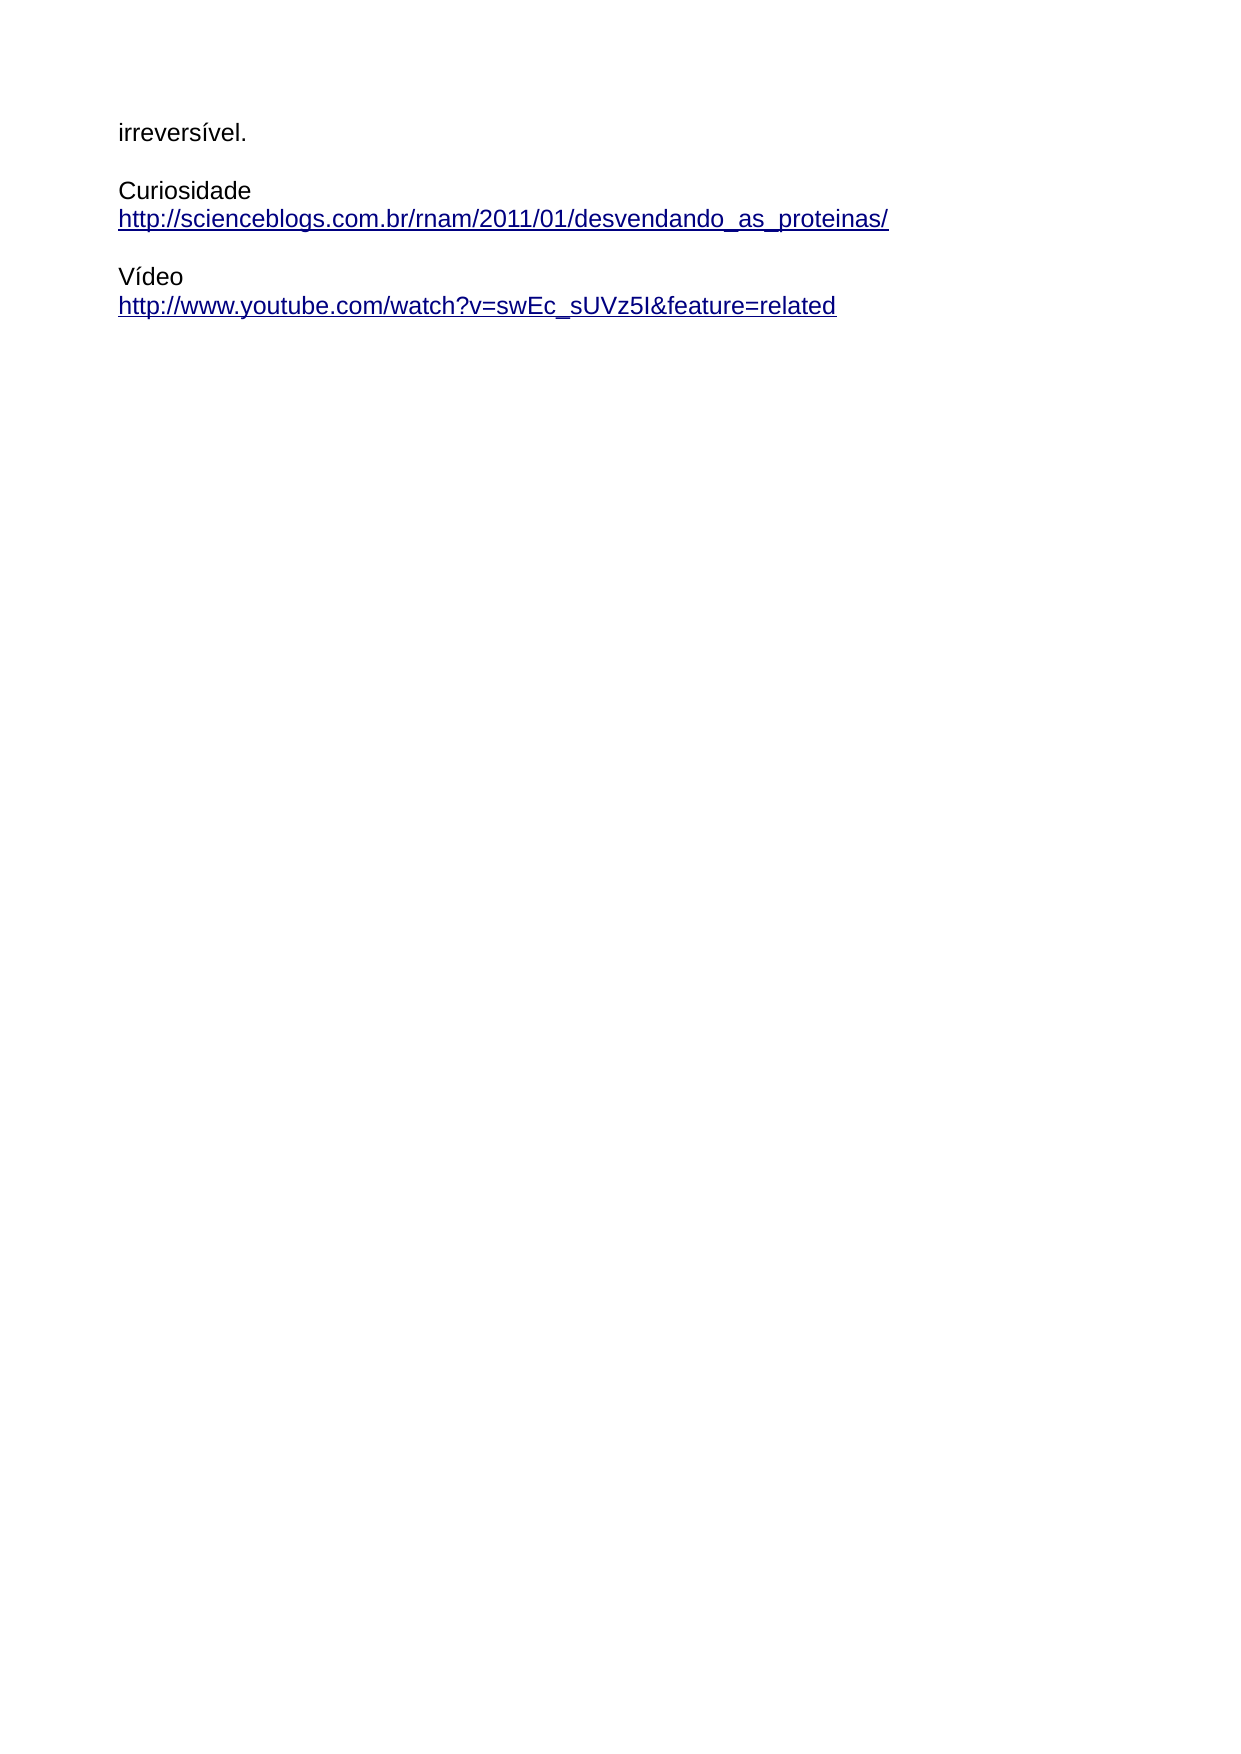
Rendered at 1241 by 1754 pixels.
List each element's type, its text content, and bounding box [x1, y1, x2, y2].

text http://scienceblogs.com.br/rnam/2011/01/desvendando_as_proteinas/ [118, 204, 1122, 233]
text irreversível. [118, 118, 1122, 147]
text http://www.youtube.com/watch?v=swEc_sUVz5I&feature=related [118, 291, 1122, 319]
text Vídeo [118, 262, 1122, 291]
text Curiosidade [118, 176, 1122, 204]
